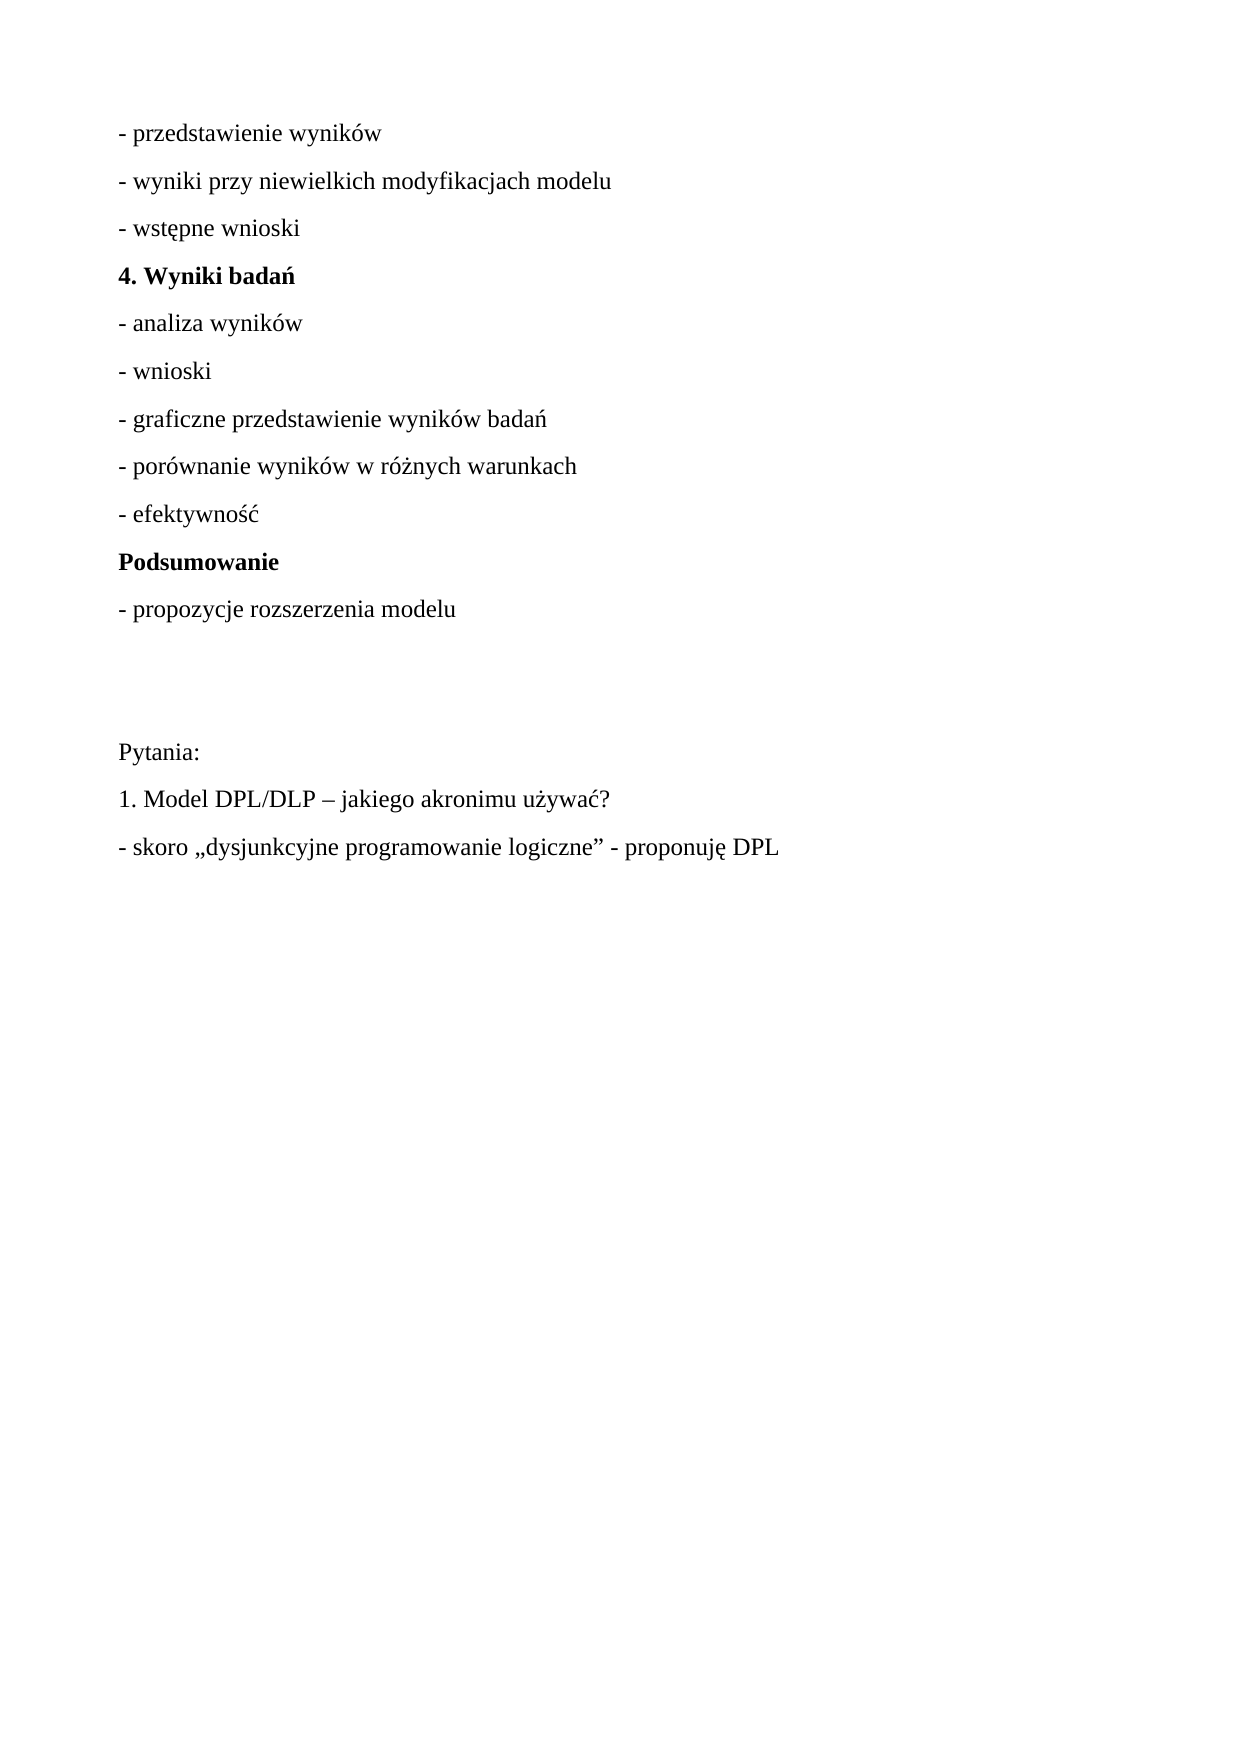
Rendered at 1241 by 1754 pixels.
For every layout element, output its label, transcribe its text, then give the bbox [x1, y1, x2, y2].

text 4. Wyniki badań [118, 261, 1122, 290]
text - wstępne wnioski [118, 213, 1122, 242]
text - efektywność [118, 499, 1122, 528]
text - graficzne przedstawienie wyników badań [118, 404, 1122, 432]
text - wnioski [118, 356, 1122, 385]
text - przedstawienie wyników [118, 118, 1122, 147]
text - wyniki przy niewielkich modyfikacjach modelu [118, 166, 1122, 194]
text - propozycje rozszerzenia modelu [118, 594, 1122, 623]
text - porównanie wyników w różnych warunkach [118, 451, 1122, 480]
text - analiza wyników [118, 308, 1122, 337]
text - skoro „dysjunkcyjne programowanie logiczne” - proponuję DPL [118, 832, 1122, 861]
text Pytania: [118, 737, 1122, 766]
text 1. Model DPL/DLP – jakiego akronimu używać? [118, 784, 1122, 813]
text Podsumowanie [118, 547, 1122, 575]
